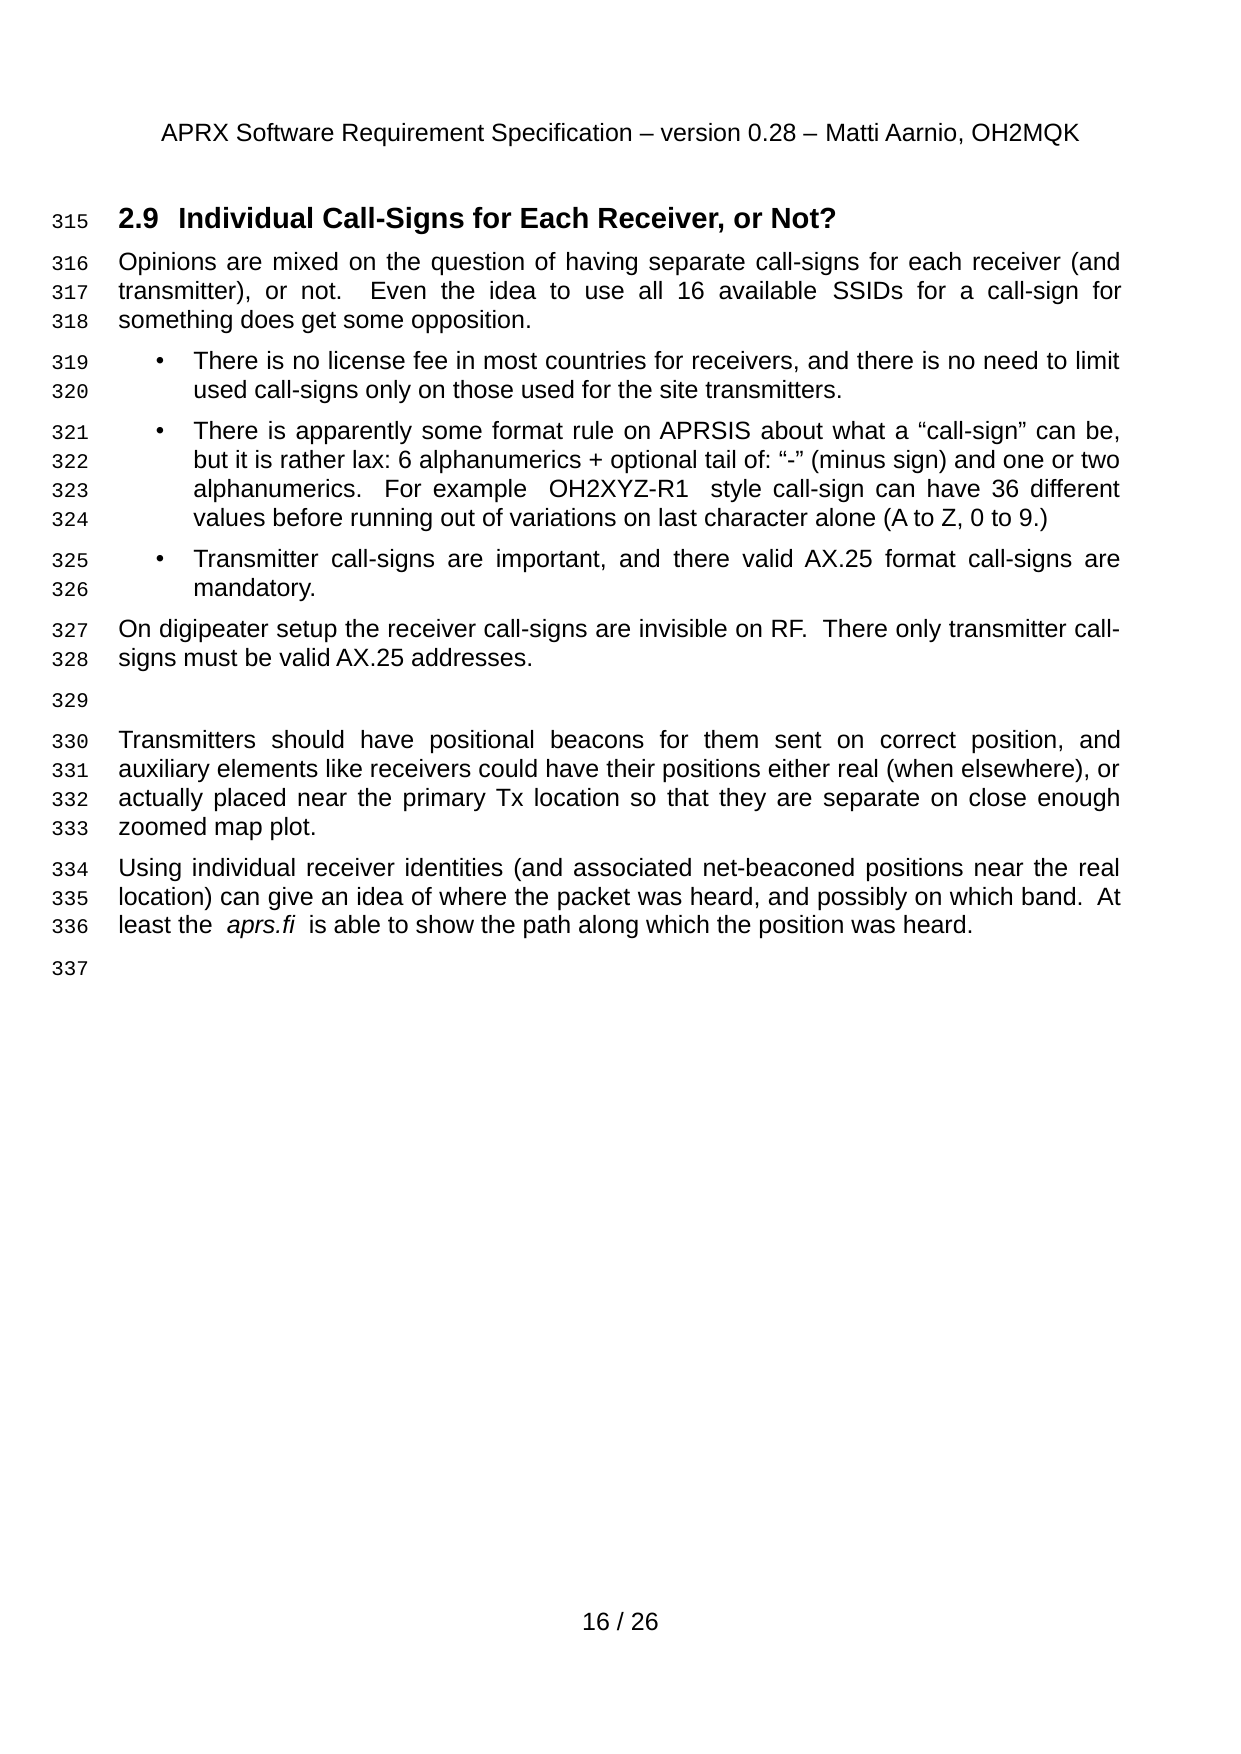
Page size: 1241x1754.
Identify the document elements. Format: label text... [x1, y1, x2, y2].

text On digipeater setup the receiver call-signs are invisible on RF. There only transmitter call-signs must be valid AX.25 addresses. [118, 614, 1122, 671]
text Transmitters should have positional beacons for them sent on correct position, and auxiliary elements like receivers could have their positions either real (when elsewhere), or actually placed near the primary Tx location so that they are separate on close enough zoomed map plot. [118, 725, 1122, 840]
text Using individual receiver identities (and associated net-beaconed positions near the real location) can give an idea of where the packet was heard, and possibly on which band. At least the aprs.fi is able to show the path along which the position was heard. [118, 853, 1122, 939]
subtitle Individual Call-Signs for Each Receiver, or Not? [118, 201, 1122, 235]
list There is apparently some format rule on APRSIS about what a “call-sign” can be, but it is rather lax: 6 alphanumerics + optional tail of: “-” (minus sign) and one or two alphanumerics. For example OH2XYZ-R1 style call-sign can have 36 different values before running out of variations on last character alone (A to Z, 0 to 9.) [156, 416, 1122, 531]
list Transmitter call-signs are important, and there valid AX.25 format call-signs are mandatory. [156, 544, 1122, 601]
text Opinions are mixed on the question of having separate call-signs for each receiver (and transmitter), or not. Even the idea to use all 16 available SSIDs for a call-sign for something does get some opposition. [118, 247, 1122, 334]
list There is no license fee in most countries for receivers, and there is no need to limit used call-signs only on those used for the site transmitters. [156, 346, 1122, 404]
